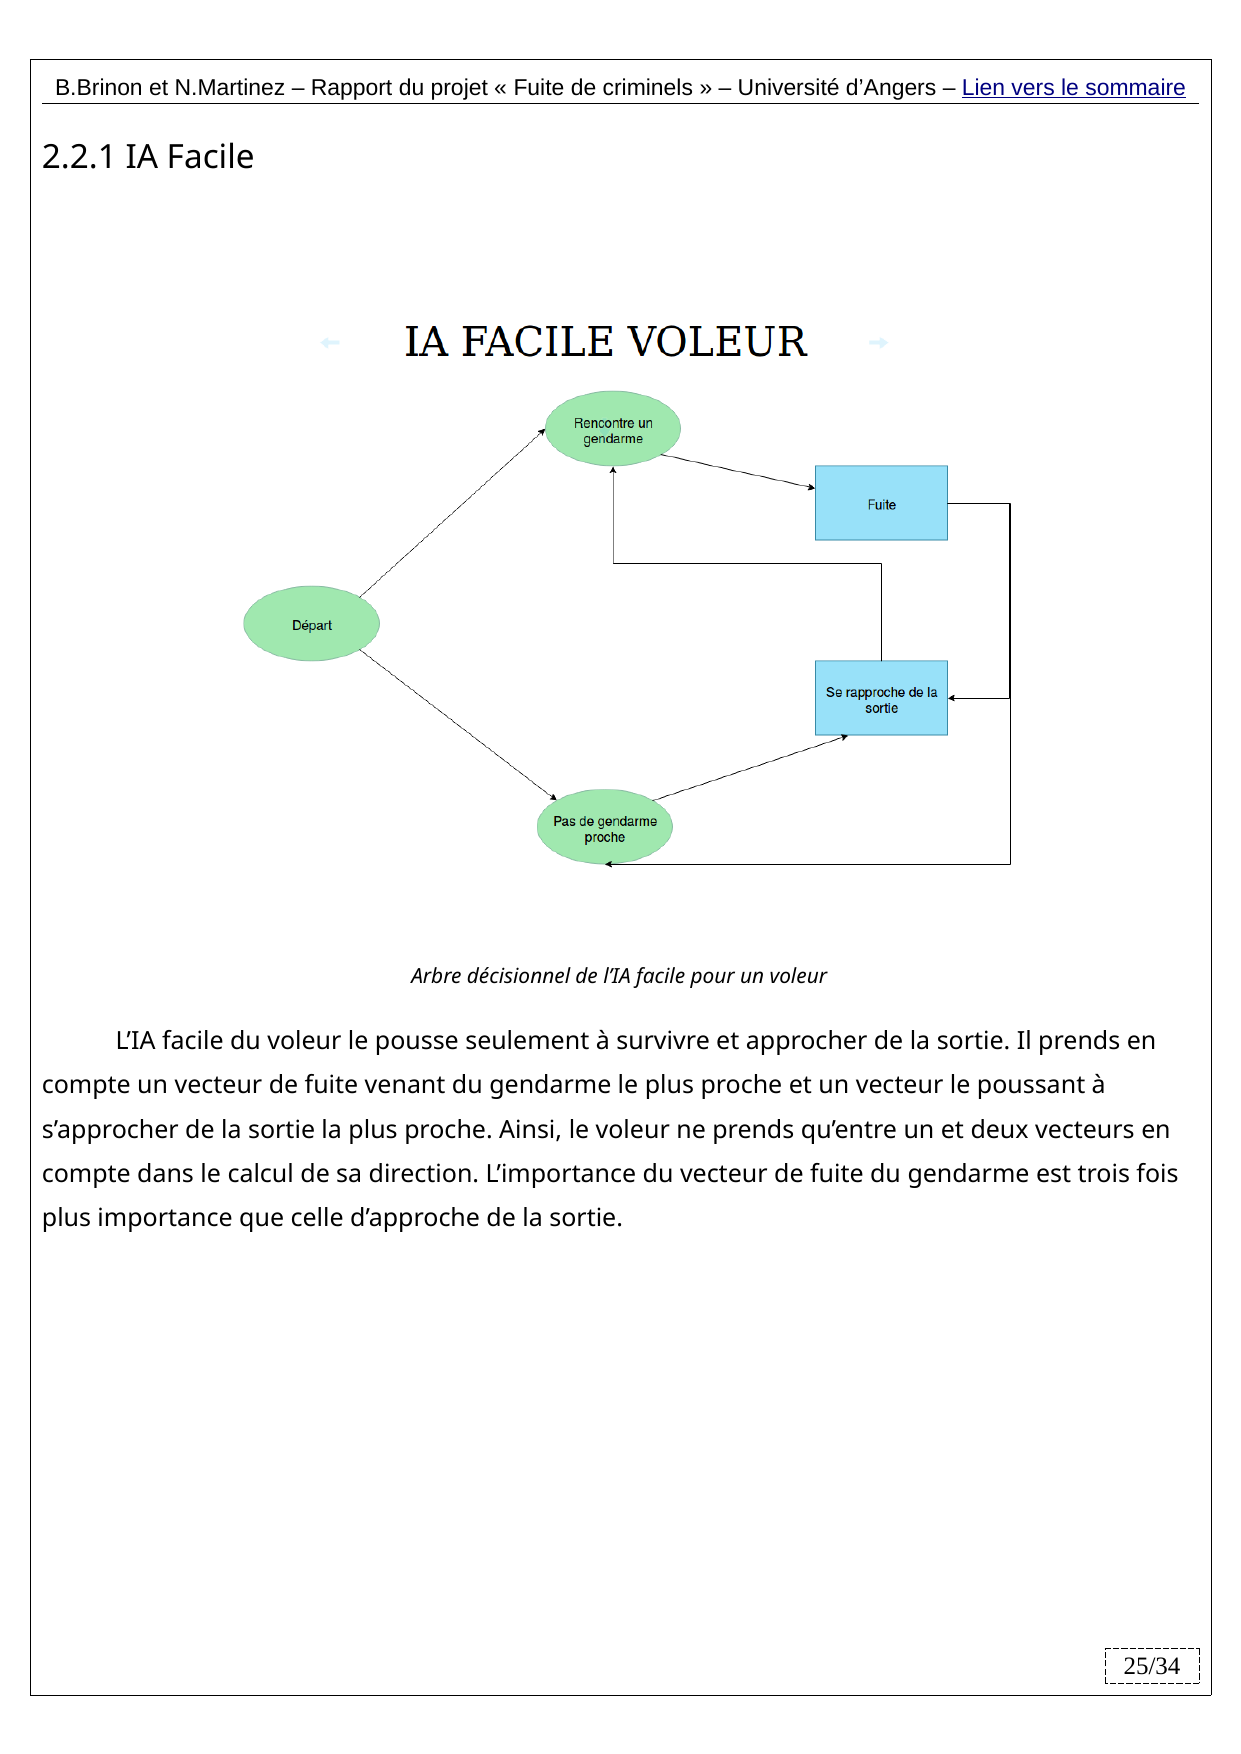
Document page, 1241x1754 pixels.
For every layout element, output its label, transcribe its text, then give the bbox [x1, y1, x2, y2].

text Arbre décisionnel de l’IA facile pour un voleur [42, 961, 1199, 989]
text 2.2.1 IA Facile [42, 133, 1199, 178]
picture [177, 300, 1064, 923]
text L’IA facile du voleur le pousse seulement à survivre et approcher de la sortie. Il prends en compte un vecteur de fuite venant du gendarme le plus proche et un vecteur le poussant à s’approcher de la sortie la plus proche. Ainsi, le voleur ne prends qu’entre un et deux vecteurs en compte dans le calcul de sa direction. L’importance du vecteur de fuite du gendarme est trois fois plus importance que celle d’approche de la sortie. [42, 1023, 1199, 1234]
